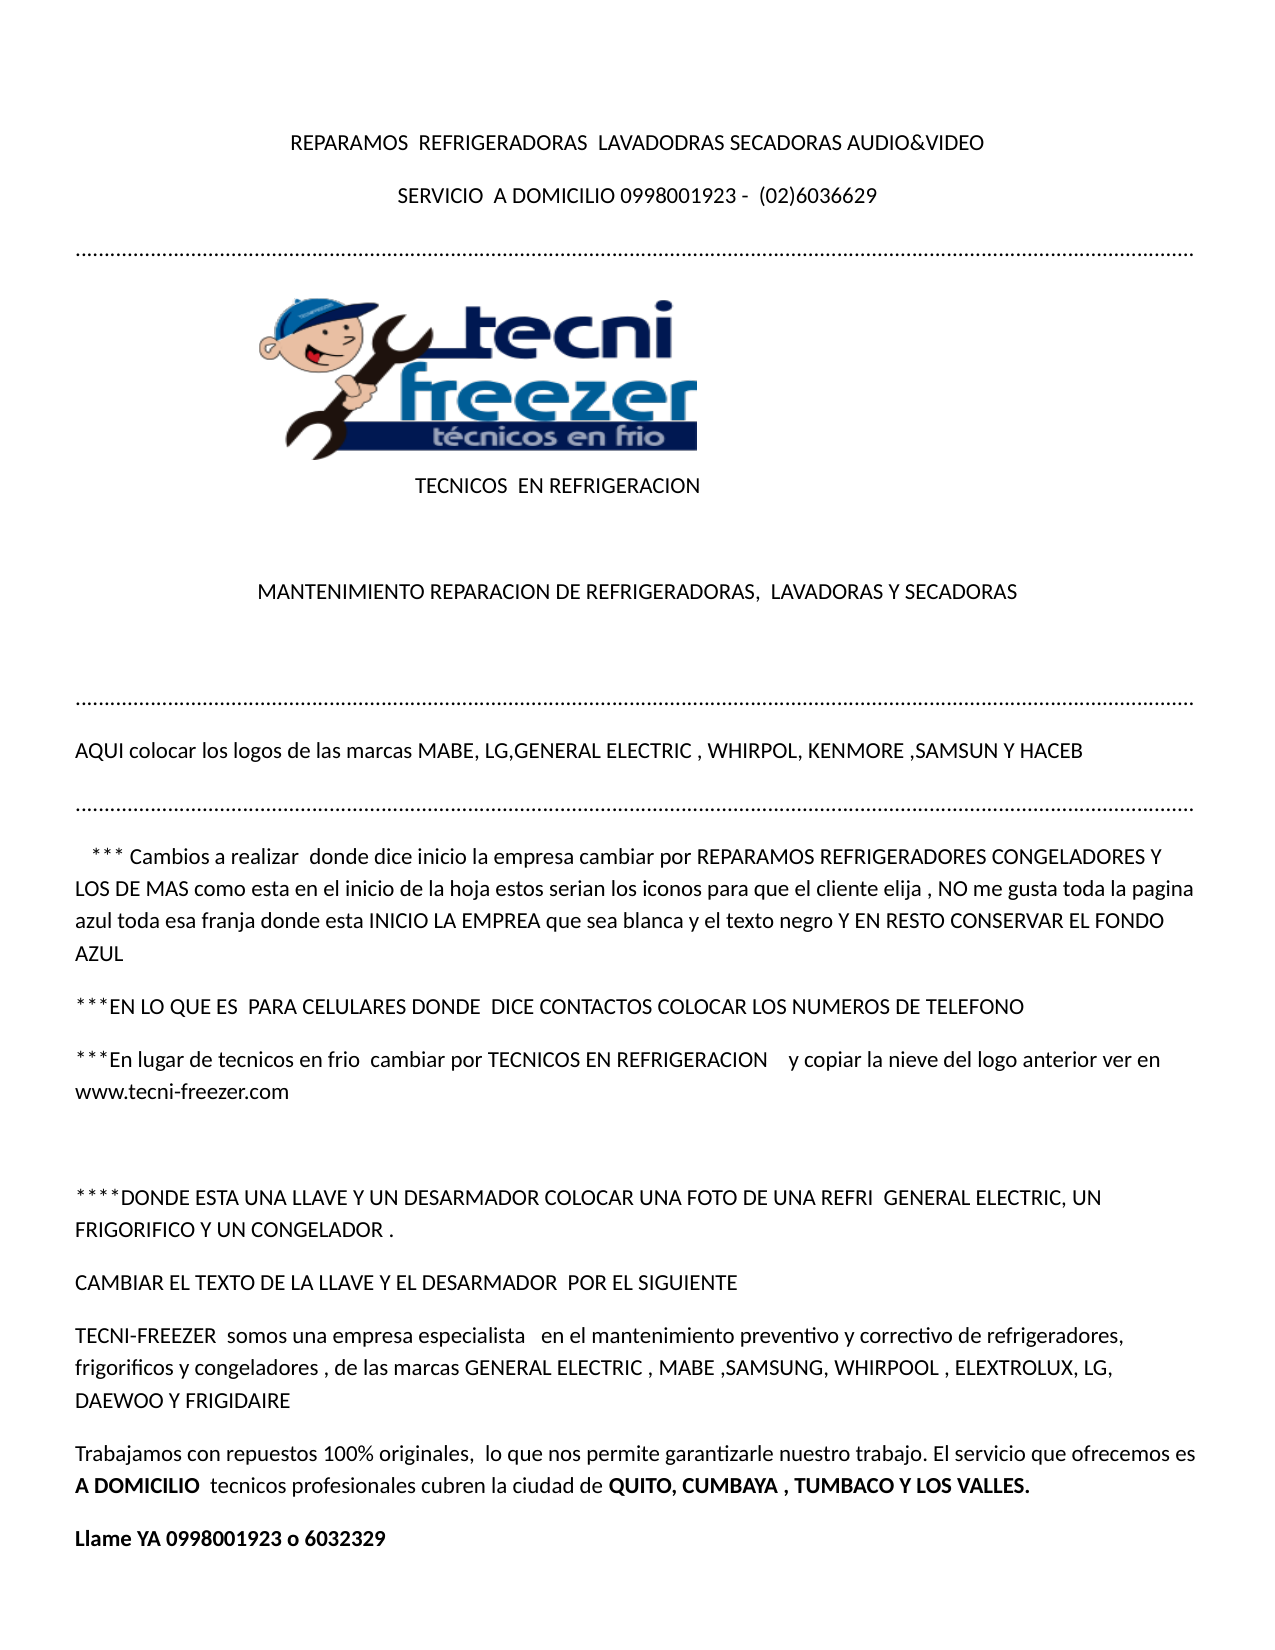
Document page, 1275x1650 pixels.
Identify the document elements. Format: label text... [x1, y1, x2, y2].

picture [259, 298, 697, 460]
text CAMBIAR EL TEXTO DE LA LLAVE Y EL DESARMADOR POR EL SIGUIENTE [75, 1268, 1200, 1296]
text Trabajamos con repuestos 100% originales, lo que nos permite garantizarle nuestro trabajo. El servicio que ofrecemos es A DOMICILIO tecnicos profesionales cubren la ciudad de QUITO, CUMBAYA , TUMBACO Y LOS VALLES. [75, 1439, 1200, 1499]
text AQUI colocar los logos de las marcas MABE, LG,GENERAL ELECTRIC , WHIRPOL, KENMORE ,SAMSUN Y HACEB [75, 736, 1200, 764]
text MANTENIMIENTO REPARACION DE REFRIGERADORAS, LAVADORAS Y SECADORAS [75, 577, 1200, 605]
text .................................................................................................................................................................................................. [75, 234, 1200, 262]
text Llame YA 0998001923 o 6032329 [75, 1524, 1200, 1552]
text ***EN LO QUE ES PARA CELULARES DONDE DICE CONTACTOS COLOCAR LOS NUMEROS DE TELEFONO [75, 992, 1200, 1020]
text TECNICOS EN REFRIGERACION [75, 471, 1200, 499]
text ***En lugar de tecnicos en frio cambiar por TECNICOS EN REFRIGERACION y copiar la nieve del logo anterior ver en www.tecni-freezer.com [75, 1045, 1200, 1105]
text ****DONDE ESTA UNA LLAVE Y UN DESARMADOR COLOCAR UNA FOTO DE UNA REFRI GENERAL ELECTRIC, UN FRIGORIFICO Y UN CONGELADOR . [75, 1183, 1200, 1243]
text *** Cambios a realizar donde dice inicio la empresa cambiar por REPARAMOS REFRIGERADORES CONGELADORES Y LOS DE MAS como esta en el inicio de la hoja estos serian los iconos para que el cliente elija , NO me gusta toda la pagina azul toda esa franja donde esta INICIO LA EMPREA que sea blanca y el texto negro Y EN RESTO CONSERVAR EL FONDO AZUL [75, 842, 1200, 967]
text SERVICIO A DOMICILIO 0998001923 - (02)6036629 [75, 181, 1200, 209]
text .................................................................................................................................................................................................. [75, 789, 1200, 817]
text .................................................................................................................................................................................................. [75, 683, 1200, 711]
text TECNI-FREEZER somos una empresa especialista en el mantenimiento preventivo y correctivo de refrigeradores, frigorificos y congeladores , de las marcas GENERAL ELECTRIC , MABE ,SAMSUNG, WHIRPOOL , ELEXTROLUX, LG, DAEWOO Y FRIGIDAIRE [75, 1321, 1200, 1414]
text REPARAMOS REFRIGERADORAS LAVADODRAS SECADORAS AUDIO&VIDEO [75, 128, 1200, 156]
